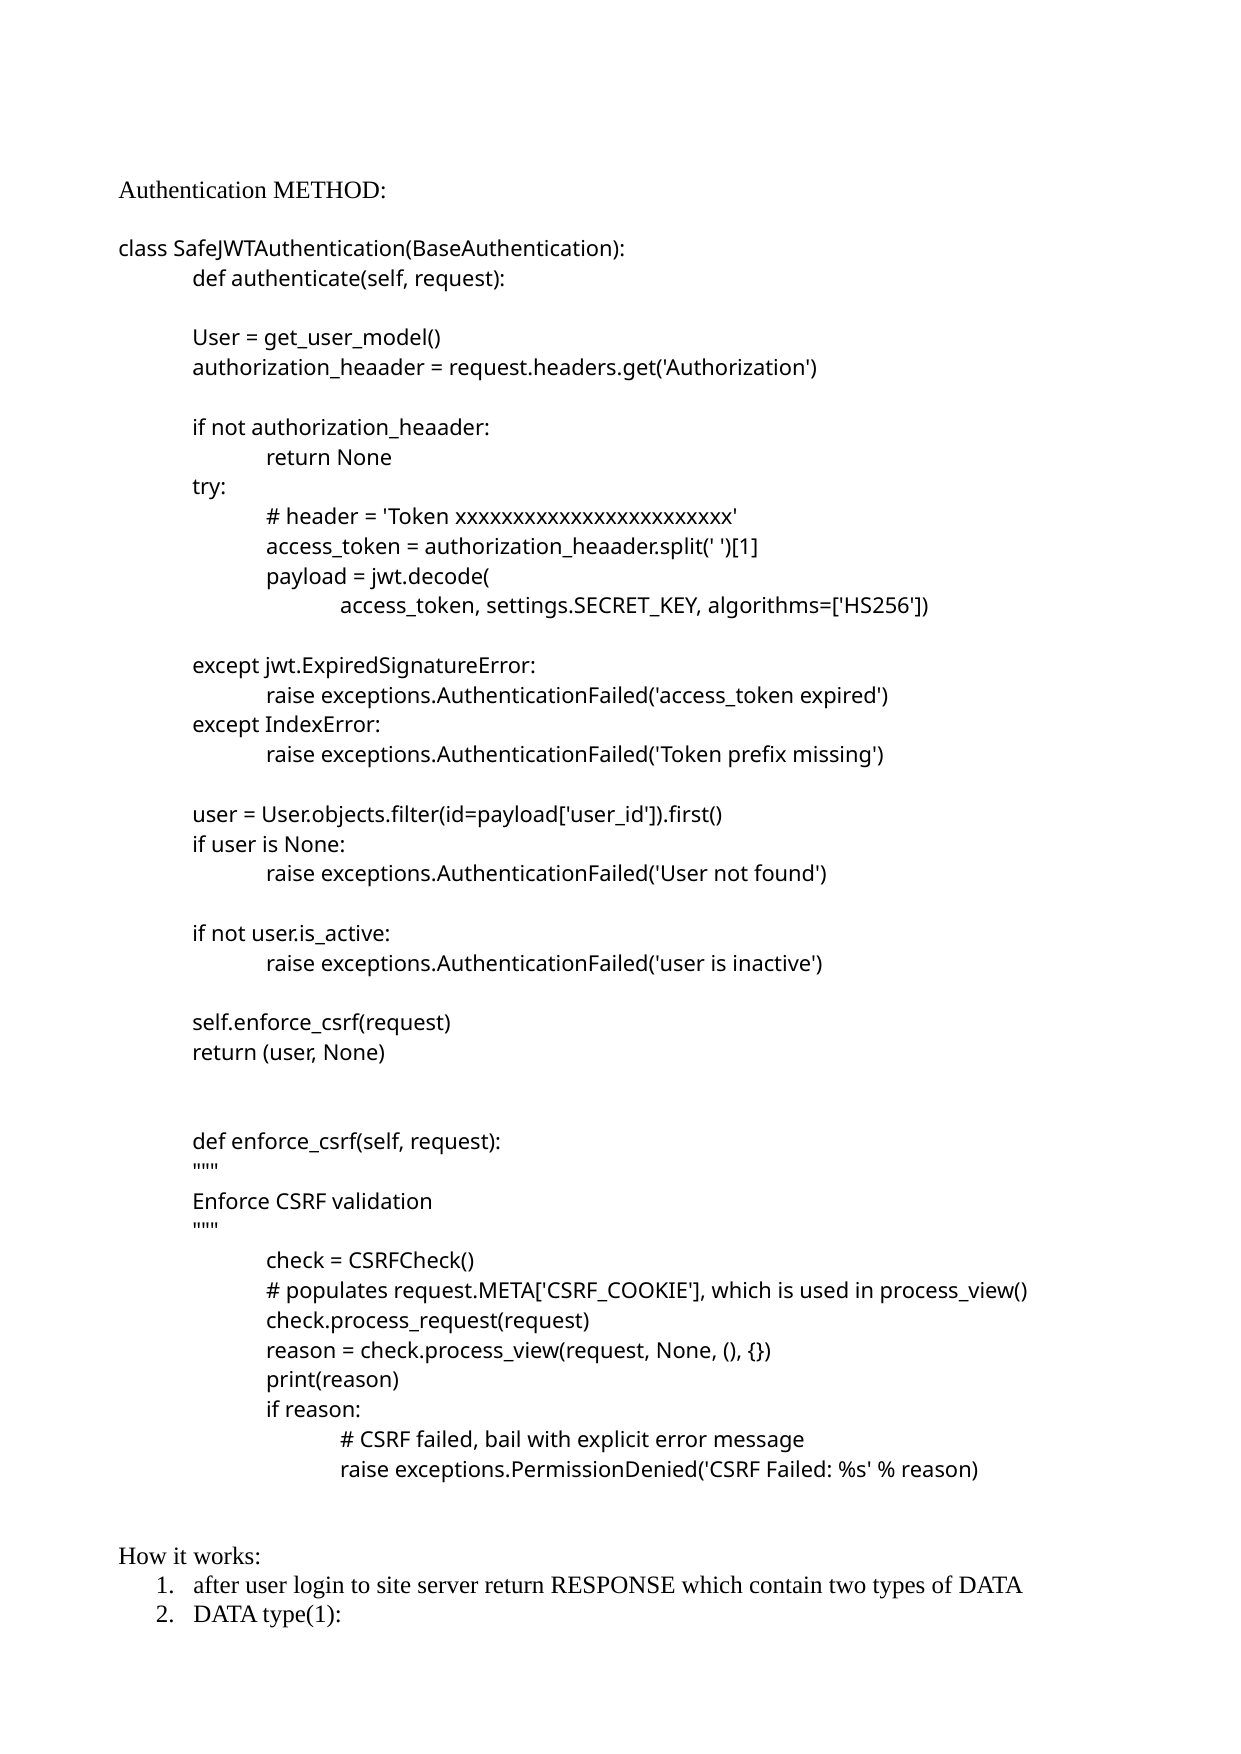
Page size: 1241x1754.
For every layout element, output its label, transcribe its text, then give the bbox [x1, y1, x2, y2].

text if user is None: [118, 828, 1122, 858]
text user = User.objects.filter(id=payload['user_id']).first() [118, 799, 1122, 828]
text self.enforce_csrf(request) [118, 1007, 1122, 1037]
text # header = 'Token xxxxxxxxxxxxxxxxxxxxxxxx' [118, 501, 1122, 531]
text check.process_request(request) [118, 1305, 1122, 1335]
text print(reason) [118, 1364, 1122, 1394]
text raise exceptions.AuthenticationFailed('Token prefix missing') [118, 739, 1122, 769]
text if reason: [118, 1394, 1122, 1424]
text def authenticate(self, request): [118, 263, 1122, 293]
text access_token, settings.SECRET_KEY, algorithms=['HS256']) [118, 590, 1122, 620]
text check = CSRFCheck() [118, 1245, 1122, 1275]
text return (user, None) [118, 1037, 1122, 1067]
text def enforce_csrf(self, request): [118, 1126, 1122, 1156]
text if not user.is_active: [118, 918, 1122, 948]
text try: [118, 471, 1122, 501]
text authorization_heaader = request.headers.get('Authorization') [118, 352, 1122, 382]
text raise exceptions.AuthenticationFailed('access_token expired') [118, 680, 1122, 709]
text class SafeJWTAuthentication(BaseAuthentication): [118, 233, 1122, 263]
text # populates request.META['CSRF_COOKIE'], which is used in process_view() [118, 1275, 1122, 1305]
text """ [118, 1156, 1122, 1186]
text raise exceptions.AuthenticationFailed('User not found') [118, 858, 1122, 888]
text reason = check.process_view(request, None, (), {}) [118, 1335, 1122, 1364]
text # CSRF failed, bail with explicit error message [118, 1424, 1122, 1454]
text payload = jwt.decode( [118, 561, 1122, 590]
text if not authorization_heaader: [118, 412, 1122, 441]
text raise exceptions.PermissionDenied('CSRF Failed: %s' % reason) [118, 1454, 1122, 1484]
text raise exceptions.AuthenticationFailed('user is inactive') [118, 948, 1122, 977]
text How it works: [118, 1541, 1122, 1570]
text except IndexError: [118, 709, 1122, 739]
text Authentication METHOD: [118, 176, 1122, 204]
text except jwt.ExpiredSignatureError: [118, 650, 1122, 680]
text """ [118, 1216, 1122, 1245]
text Enforce CSRF validation [118, 1186, 1122, 1216]
text return None [118, 441, 1122, 471]
list DATA type(1): [156, 1599, 1122, 1627]
text User = get_user_model() [118, 322, 1122, 352]
text access_token = authorization_heaader.split(' ')[1] [118, 531, 1122, 561]
list after user login to site server return RESPONSE which contain two types of DATA [156, 1570, 1122, 1599]
